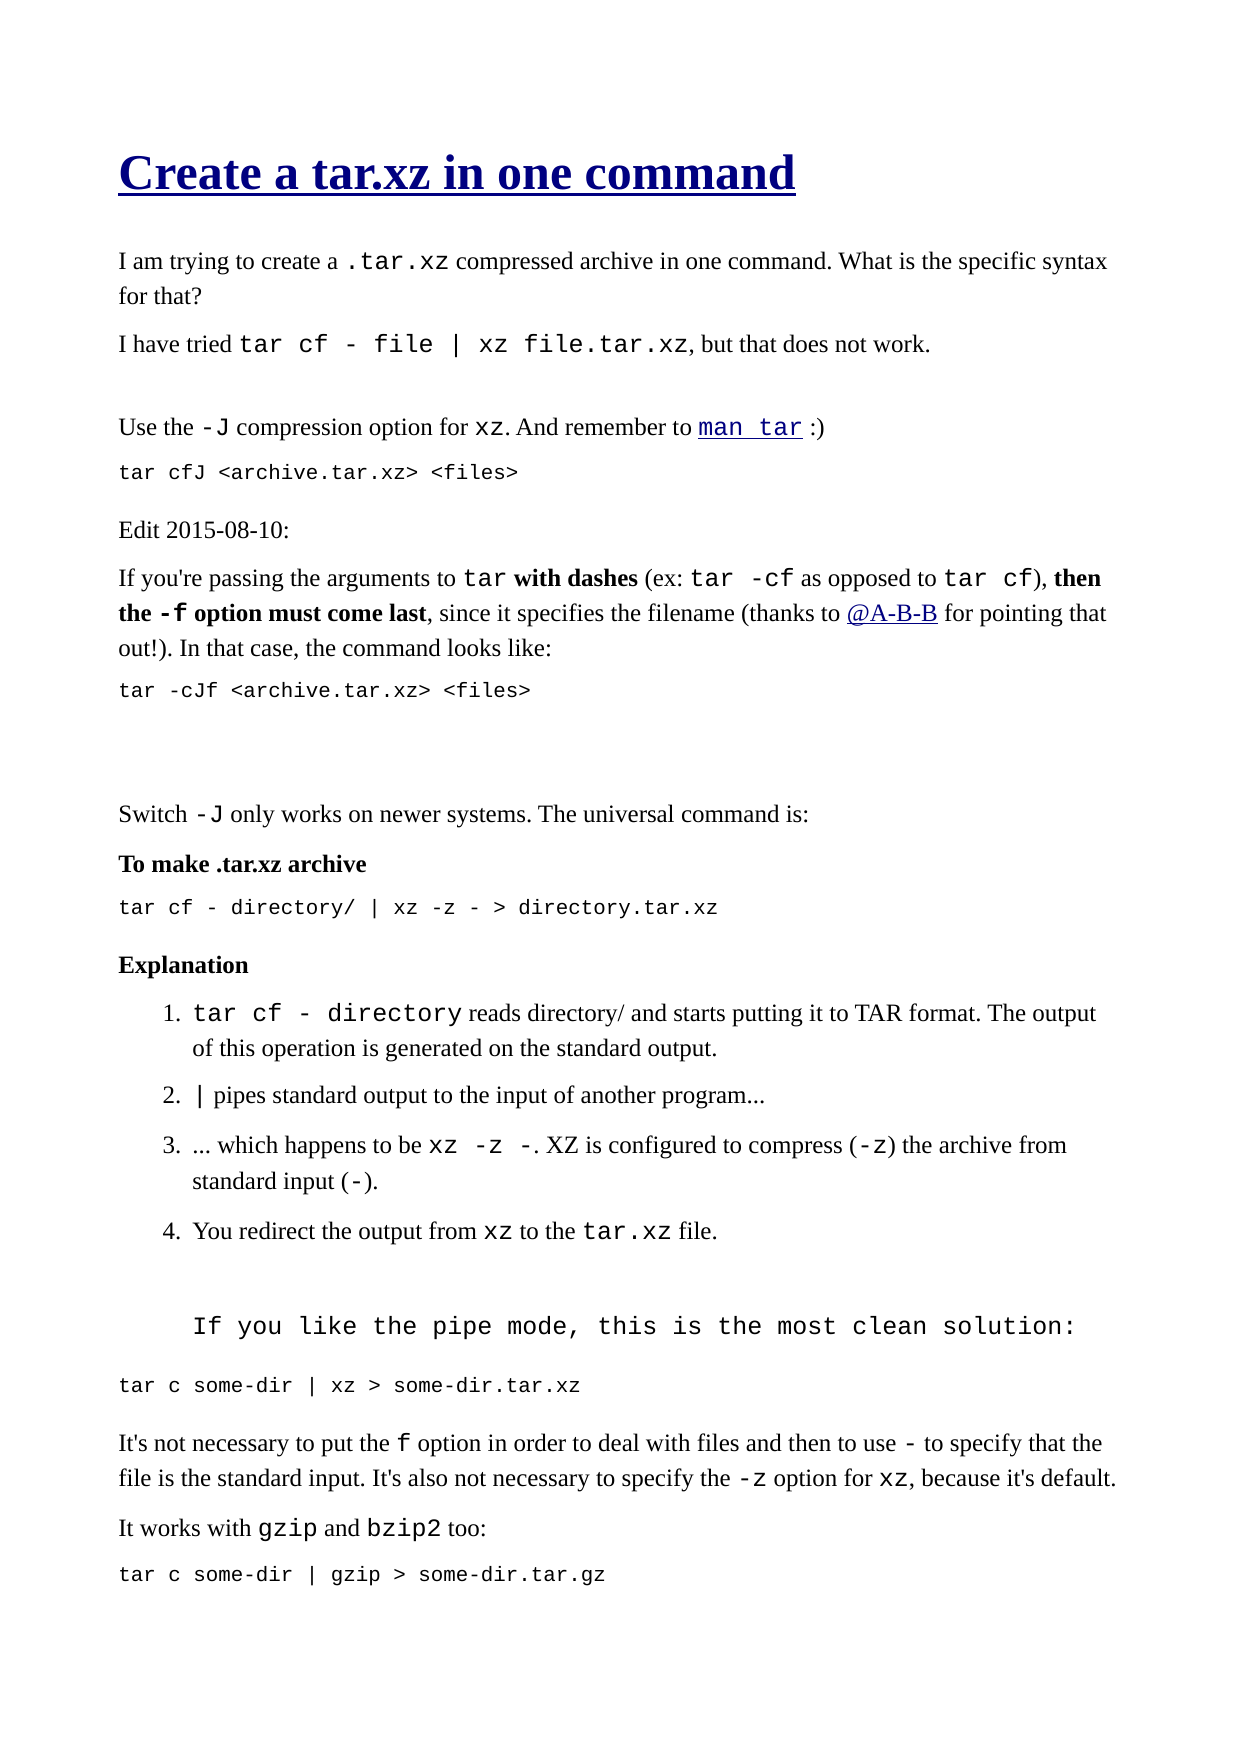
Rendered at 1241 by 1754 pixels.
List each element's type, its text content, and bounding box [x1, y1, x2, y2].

text tar cfJ <archive.tar.xz> <files> [118, 462, 1122, 486]
list ... which happens to be xz -z -. XZ is configured to compress (-z) the archive from standard input (-). [162, 1131, 1122, 1197]
text I have tried tar cf - file | xz file.tar.xz, but that does not work. [118, 329, 1122, 360]
list | pipes standard output to the input of another program... [162, 1081, 1122, 1111]
text Explanation [118, 950, 1122, 979]
text tar c some-dir | xz > some-dir.tar.xz [118, 1375, 1122, 1399]
text tar c some-dir | gzip > some-dir.tar.gz [118, 1563, 1122, 1587]
subtitle Create a tar.xz in one command [118, 143, 1122, 201]
list If you like the pipe mode, this is the most clean solution: [162, 1313, 1122, 1342]
text It's not necessary to put the f option in order to deal with files and then to use - to specify that the file is the standard input. It's also not necessary to specify the -z option for xz, because it's default. [118, 1428, 1122, 1494]
text I am trying to create a .tar.xz compressed archive in one command. What is the specific syntax for that? [118, 246, 1122, 310]
text It works with gzip and bzip2 too: [118, 1513, 1122, 1544]
text Switch -J only works on newer systems. The universal command is: [118, 799, 1122, 830]
text To make .tar.xz archive [118, 849, 1122, 878]
text Use the -J compression option for xz. And remember to man tar :) [118, 412, 1122, 443]
text tar -cJf <archive.tar.xz> <files> [118, 680, 1122, 704]
list tar cf - directory reads directory/ and starts putting it to TAR format. The output of this operation is generated on the standard output. [162, 998, 1122, 1062]
text Edit 2015-08-10: [118, 515, 1122, 544]
text If you're passing the arguments to tar with dashes (ex: tar -cf as opposed to tar cf), then the -f option must come last, since it specifies the filename (thanks to @A-B-B for pointing that out!). In that case, the command looks like: [118, 563, 1122, 662]
text tar cf - directory/ | xz -z - > directory.tar.xz [118, 897, 1122, 921]
list You redirect the output from xz to the tar.xz file. [162, 1216, 1122, 1247]
